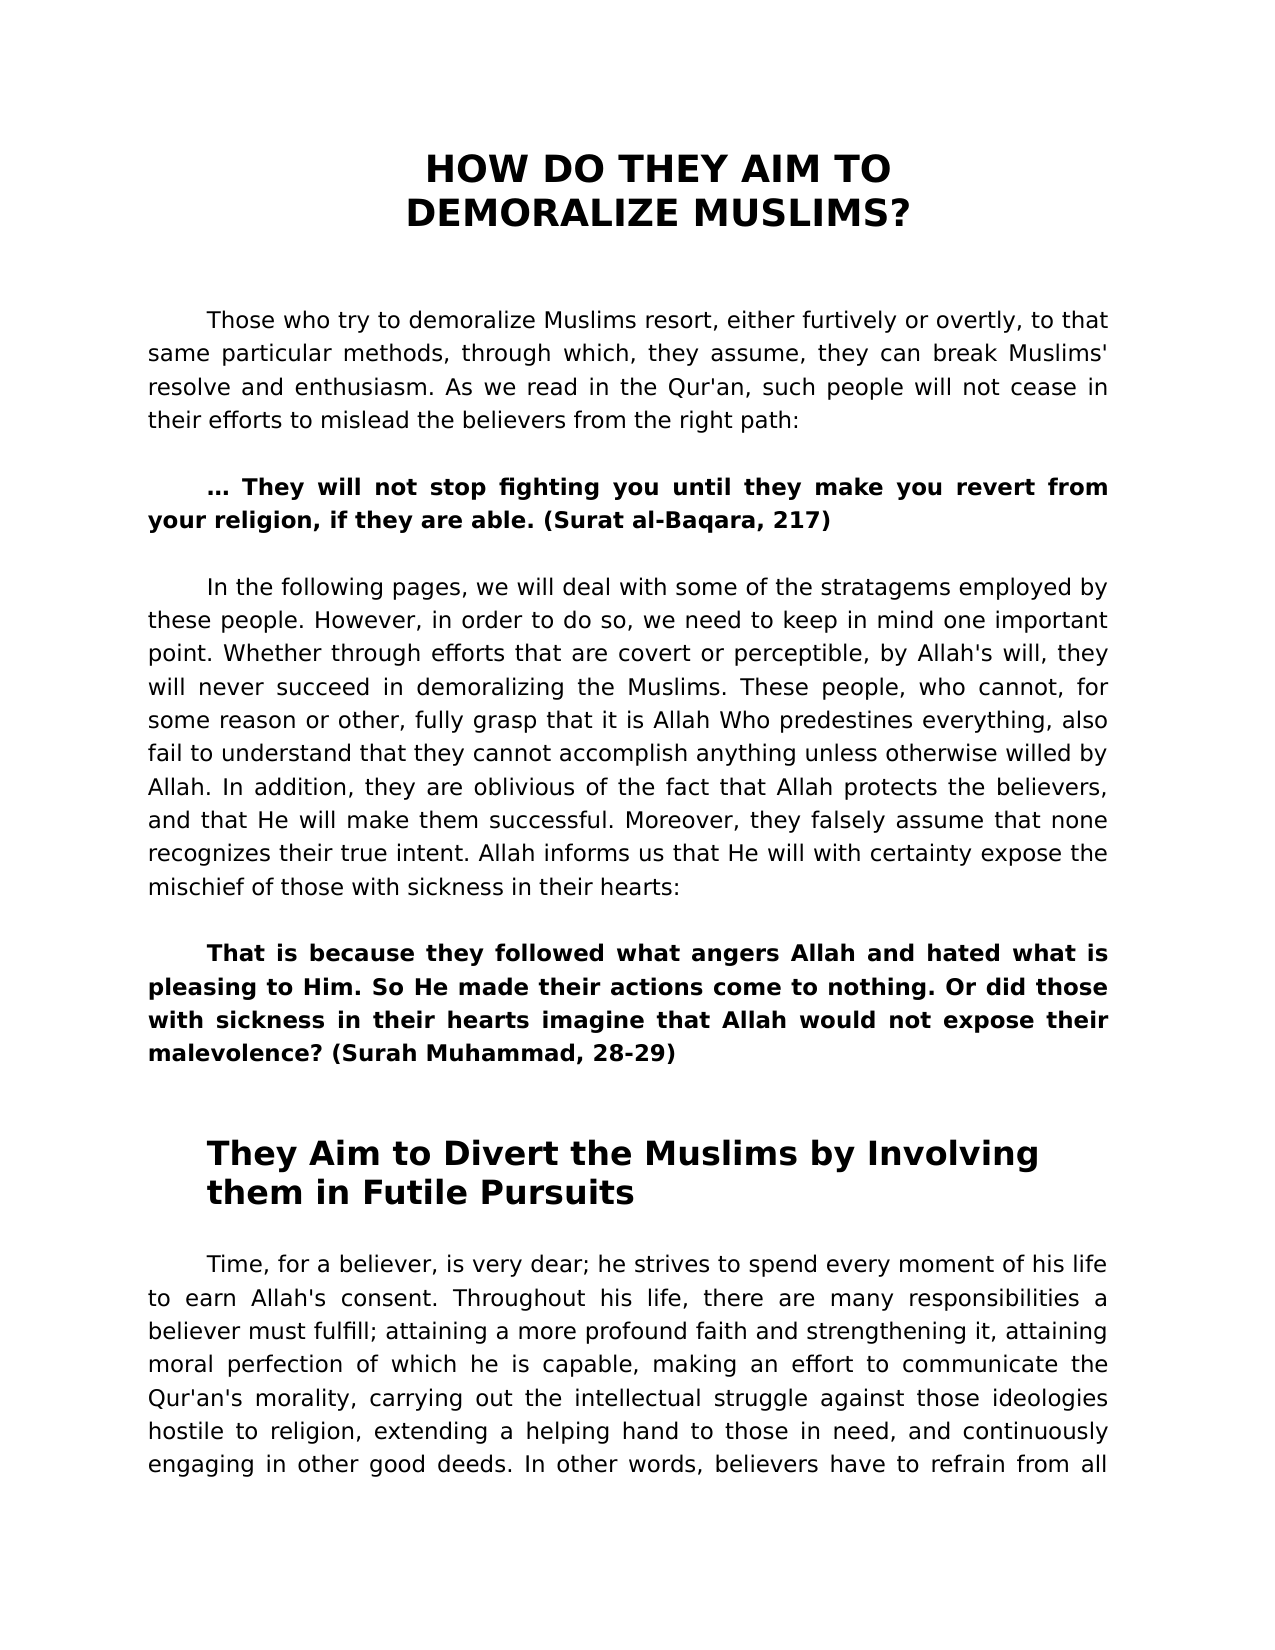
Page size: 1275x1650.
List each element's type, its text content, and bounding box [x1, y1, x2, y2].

text Those who try to demoralize Muslims resort, either furtively or overtly, to that same particular methods, through which, they assume, they can break Muslims' resolve and enthusiasm. As we read in the Qur'an, such people will not cease in their efforts to mislead the believers from the right path: [148, 302, 1110, 435]
text them in Futile Pursuits [148, 1174, 1110, 1213]
text … They will not stop fighting you until they make you revert from your religion, if they are able. (Surat al-Baqara, 217) [148, 468, 1110, 535]
text That is because they followed what angers Allah and hated what is pleasing to Him. So He made their actions come to nothing. Or did those with sickness in their hearts imagine that Allah would not expose their malevolence? (Surah Muhammad, 28-29) [148, 935, 1110, 1068]
text They Aim to Divert the Muslims by Involving [148, 1135, 1110, 1174]
text DEMORALIZE MUSLIMS? [148, 191, 1110, 235]
text HOW DO THEY AIM TO [148, 148, 1110, 191]
text Time, for a believer, is very dear; he strives to spend every moment of his life to earn Allah's consent. Throughout his life, there are many responsibilities a believer must fulfill; attaining a more profound faith and strengthening it, attaining moral perfection of which he is capable, making an effort to communicate the Qur'an's morality, carrying out the intellectual struggle against those ideologies hostile to religion, extending a helping hand to those in need, and continuously engaging in other good deeds. In other words, believers have to refrain from all [148, 1246, 1110, 1479]
text In the following pages, we will deal with some of the stratagems employed by these people. However, in order to do so, we need to keep in mind one important point. Whether through efforts that are covert or perceptible, by Allah's will, they will never succeed in demoralizing the Muslims. These people, who cannot, for some reason or other, fully grasp that it is Allah Who predestines everything, also fail to understand that they cannot accomplish anything unless otherwise willed by Allah. In addition, they are oblivious of the fact that Allah protects the believers, and that He will make them successful. Moreover, they falsely assume that none recognizes their true intent. Allah informs us that He will with certainty expose the mischief of those with sickness in their hearts: [148, 568, 1110, 902]
